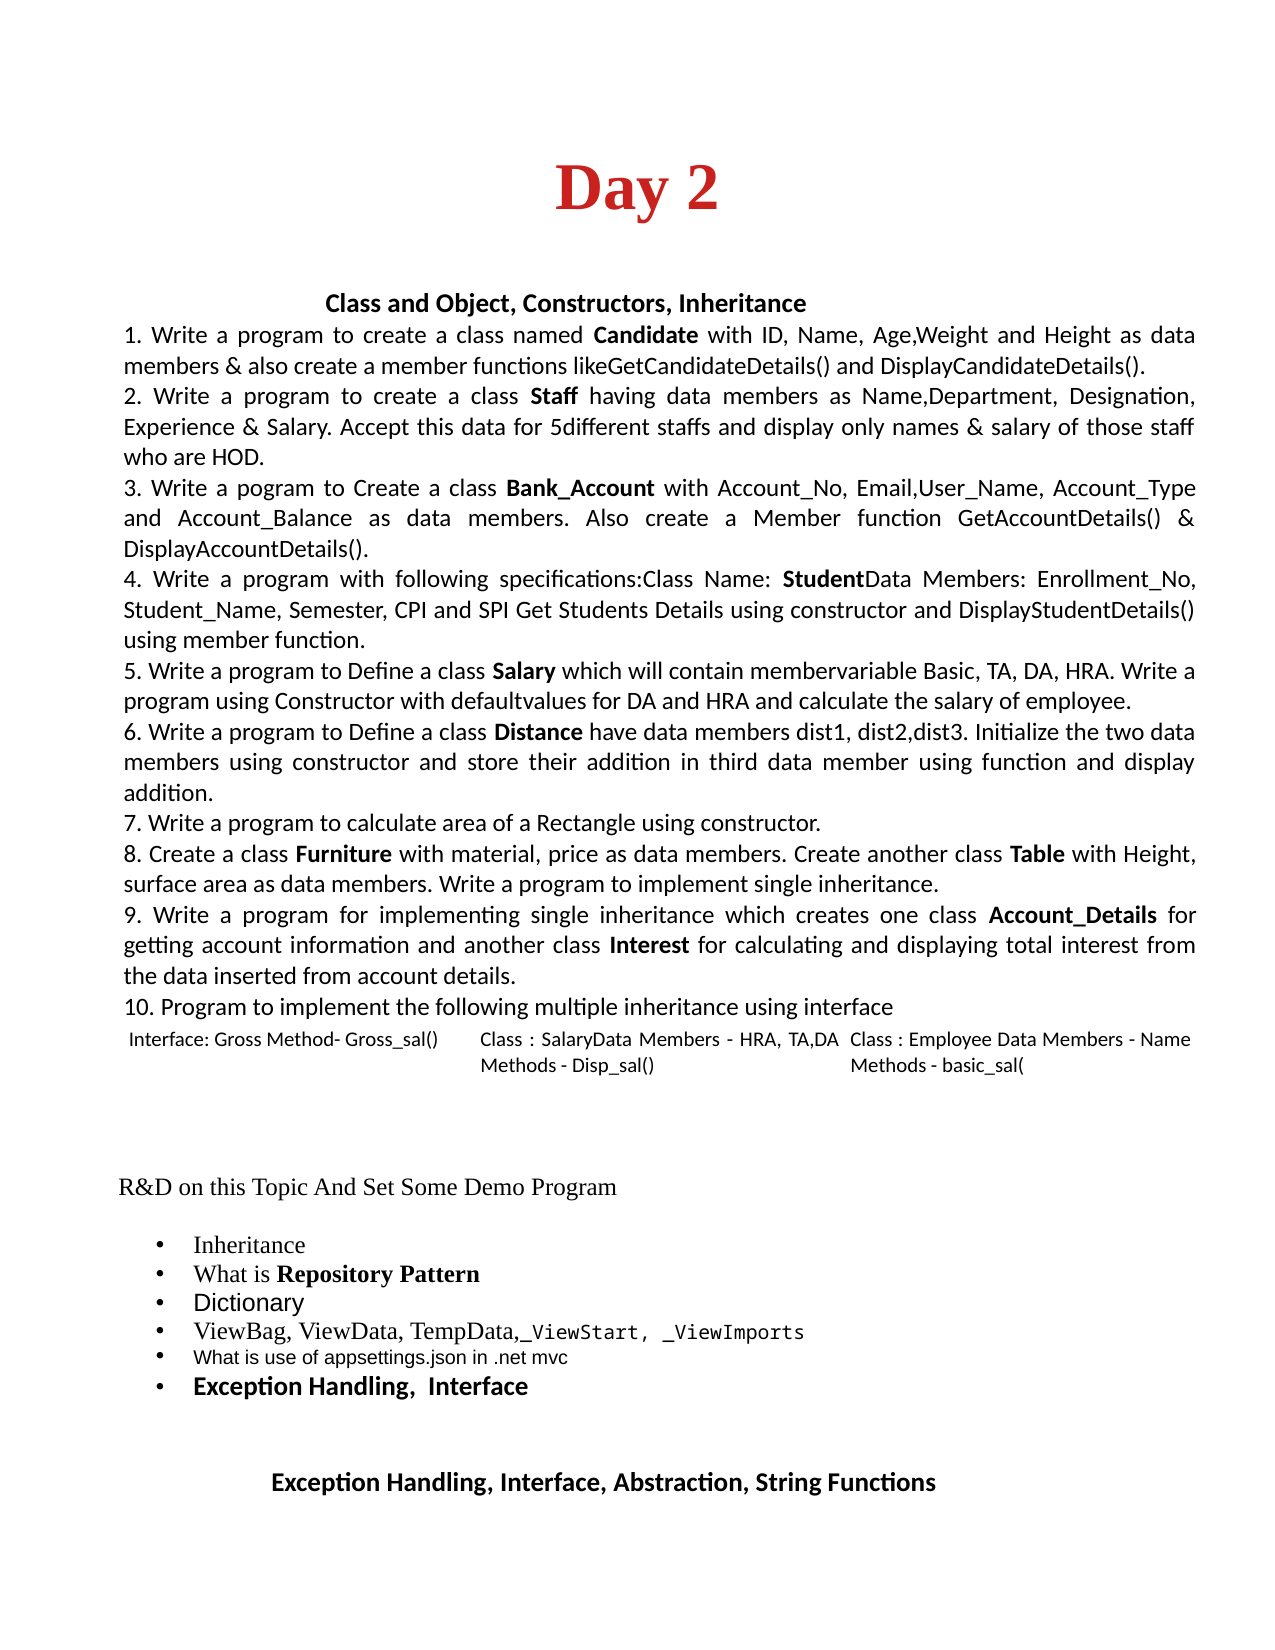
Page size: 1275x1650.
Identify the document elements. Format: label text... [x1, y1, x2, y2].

list What is Repository Pattern [156, 1259, 1157, 1287]
text R&D on this Topic And Set Some Demo Program [118, 1172, 1157, 1201]
table_header Interface: Gross Method- Gross_sal() [123, 1021, 475, 1082]
table_header Exception Handling, Interface, Abstraction, String Functions [118, 1460, 1202, 1503]
table_header Class and Object, Constructors, Inheritance 1. Write a program to create a class named Candidate with ID, Name, Age,Weight and Height as data members & also create a member functions likeGetCandidateDetails() and DisplayCandidateDetails(). 2. Write a program to create a class Staff having data members as Name,Department, Designation, Experience & Salary. Accept this data for 5different staffs and display only names & salary of those staff who are HOD. 3. Write a pogram to Create a class Bank_Account with Account_No, Email,User_Name, Account_Type and Account_Balance as data members. Also create a Member function GetAccountDetails() & DisplayAccountDetails(). 4. Write a program with following specifications:Class Name: StudentData Members: Enrollment_No, Student_Name, Semester, CPI and SPI Get Students Details using constructor and DisplayStudentDetails() using member function. 5. Write a program to Define a class Salary which will contain membervariable Basic, TA, DA, HRA. Write a program using Constructor with defaultvalues for DA and HRA and calculate the salary of employee. 6. Write a program to Define a class Distance have data members dist1, dist2,dist3. Initialize the two data members using constructor and store their addition in third data member using function and display addition. 7. Write a program to calculate area of a Rectangle using constructor. 8. Create a class Furniture with material, price as data members. Create another class Table with Height, surface area as data members. Write a program to implement single inheritance. 9. Write a program for implementing single inheritance which creates one class Account_Details for getting account information and another class Interest for calculating and displaying total interest from the data inserted from account details. 10. Program to implement the following multiple inheritance using interface [118, 281, 1202, 1088]
list ViewBag, ViewData, TempData,_ViewStart, _ViewImports [156, 1316, 1157, 1346]
list Dictionary [156, 1287, 1157, 1316]
list Exception Handling, Interface [156, 1369, 1157, 1402]
text Day 2 [118, 147, 1157, 223]
list Inheritance [156, 1230, 1157, 1259]
table_header Class : Employee Data Members - Name Methods - basic_sal( [845, 1021, 1197, 1082]
table_header Class : SalaryData Members - HRA, TA,DA Methods - Disp_sal() [475, 1021, 845, 1082]
list What is use of appsettings.json in .net mvc [156, 1346, 1157, 1369]
